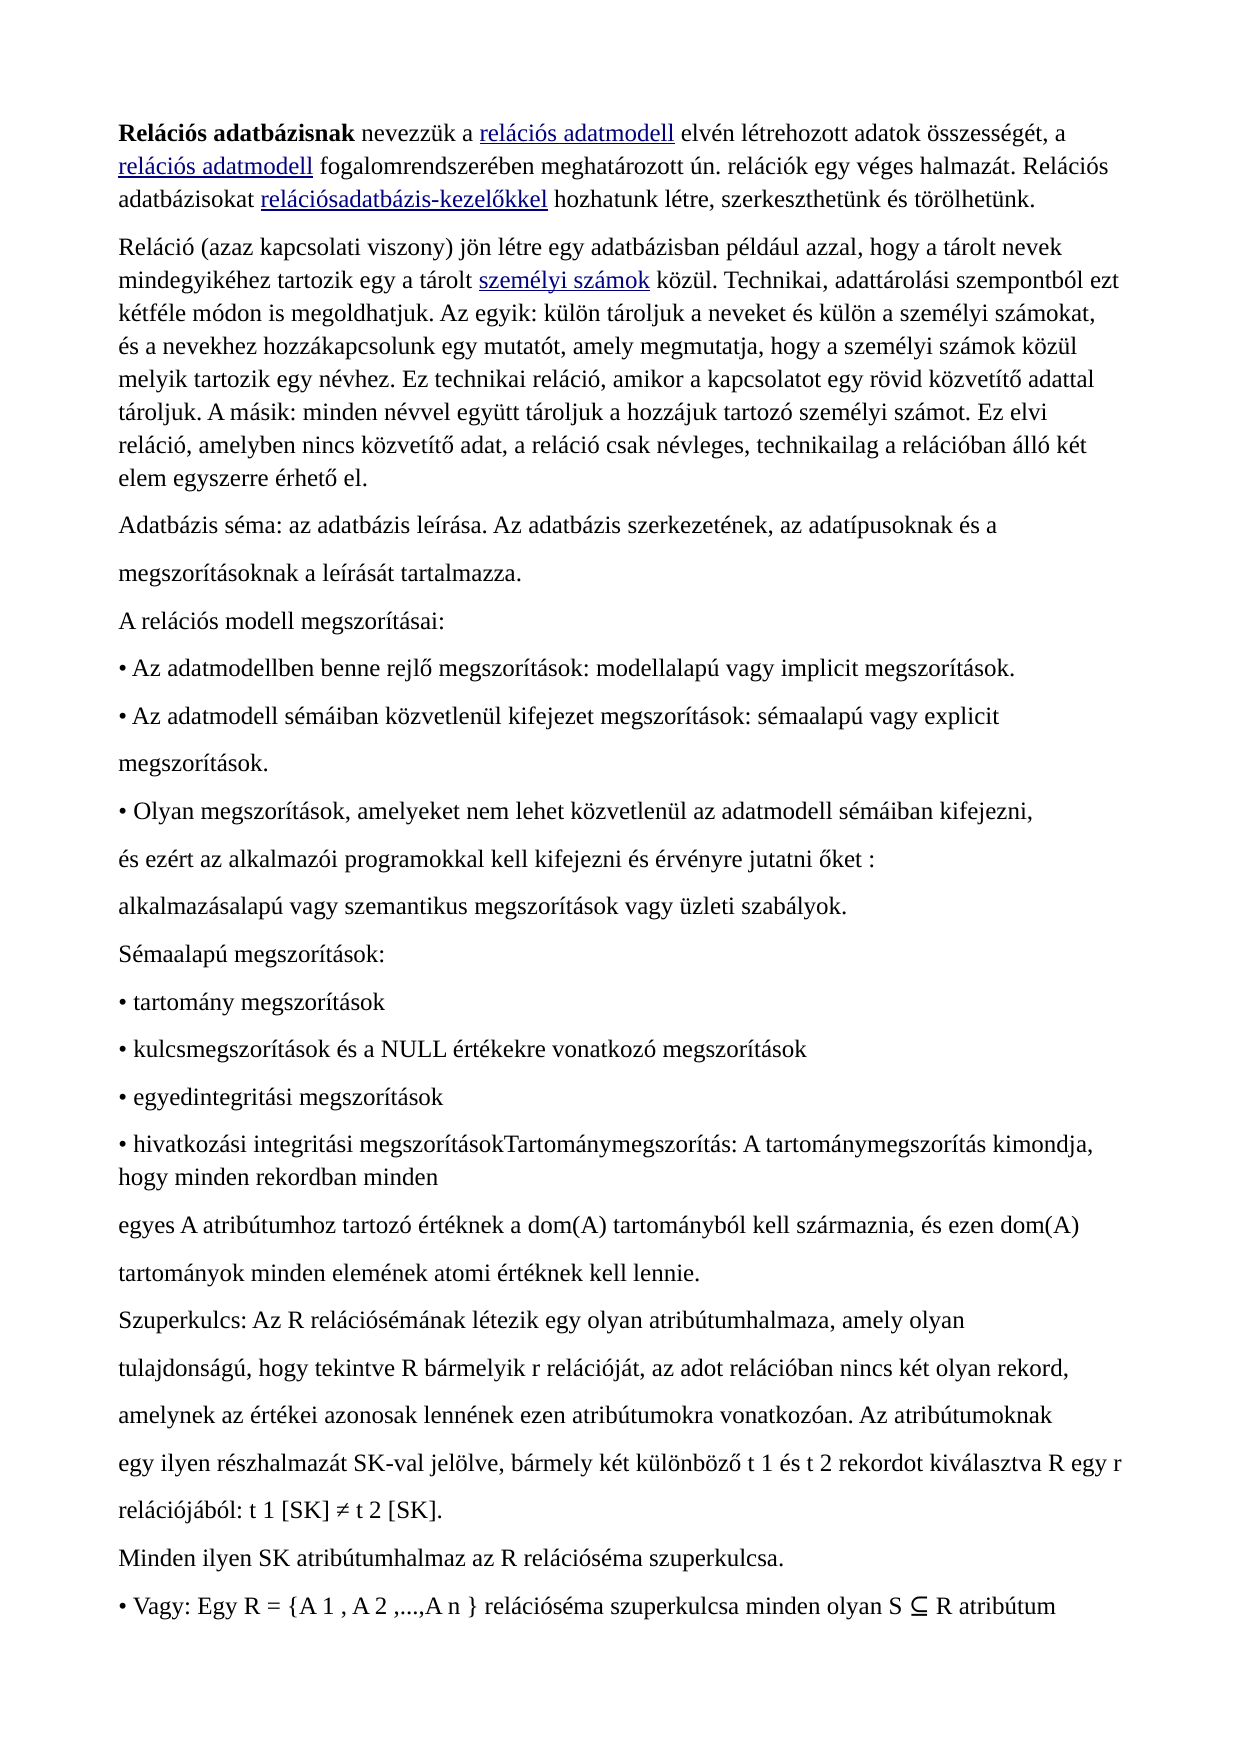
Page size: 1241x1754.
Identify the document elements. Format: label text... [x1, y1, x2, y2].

text A relációs modell megszorításai: [118, 606, 1122, 634]
text • tartomány megszorítások [118, 987, 1122, 1015]
text egyes A atribútumhoz tartozó értéknek a dom(A) tartományból kell származnia, és ezen dom(A) [118, 1210, 1122, 1239]
text Sémaalapú megszorítások: [118, 939, 1122, 968]
text Szuperkulcs: Az R relációsémának létezik egy olyan atribútumhalmaza, amely olyan [118, 1305, 1122, 1334]
text • Az adatmodell sémáiban közvetlenül kifejezet megszorítások: sémaalapú vagy explicit [118, 701, 1122, 730]
text Adatbázis séma: az adatbázis leírása. Az adatbázis szerkezetének, az adatípusoknak és a [118, 511, 1122, 539]
text egy ilyen részhalmazát SK-val jelölve, bármely két különböző t 1 és t 2 rekordot kiválasztva R egy r [118, 1448, 1122, 1477]
text • Vagy: Egy R = {A 1 , A 2 ,...,A n } relációséma szuperkulcsa minden olyan S ⊆ R atribútum [118, 1591, 1122, 1619]
text megszorítások. [118, 748, 1122, 777]
text • Az adatmodellben benne rejlő megszorítások: modellalapú vagy implicit megszorítások. [118, 653, 1122, 682]
text • egyedintegritási megszorítások [118, 1082, 1122, 1111]
text relációjából: t 1 [SK] ≠ t 2 [SK]. [118, 1496, 1122, 1524]
text Minden ilyen SK atribútumhalmaz az R relációséma szuperkulcsa. [118, 1543, 1122, 1572]
text és ezért az alkalmazói programokkal kell kifejezni és érvényre jutatni őket : [118, 844, 1122, 872]
text alkalmazásalapú vagy szemantikus megszorítások vagy üzleti szabályok. [118, 891, 1122, 920]
text • Olyan megszorítások, amelyeket nem lehet közvetlenül az adatmodell sémáiban kifejezni, [118, 796, 1122, 825]
text Reláció (azaz kapcsolati viszony) jön létre egy adatbázisban például azzal, hogy a tárolt nevek mindegyikéhez tartozik egy a tárolt személyi számok közül. Technikai, adattárolási szempontból ezt kétféle módon is megoldhatjuk. Az egyik: külön tároljuk a neveket és külön a személyi számokat, és a nevekhez hozzákapcsolunk egy mutatót, amely megmutatja, hogy a személyi számok közül melyik tartozik egy névhez. Ez technikai reláció, amikor a kapcsolatot egy rövid közvetítő adattal tároljuk. A másik: minden névvel együtt tároljuk a hozzájuk tartozó személyi számot. Ez elvi reláció, amelyben nincs közvetítő adat, a reláció csak névleges, technikailag a relációban álló két elem egyszerre érhető el. [118, 232, 1122, 492]
text amelynek az értékei azonosak lennének ezen atribútumokra vonatkozóan. Az atribútumoknak [118, 1400, 1122, 1429]
text megszorításoknak a leírását tartalmazza. [118, 558, 1122, 587]
text • hivatkozási integritási megszorításokTartománymegszorítás: A tartománymegszorítás kimondja, hogy minden rekordban minden [118, 1129, 1122, 1191]
text Relációs adatbázisnak nevezzük a relációs adatmodell elvén létrehozott adatok összességét, a relációs adatmodell fogalomrendszerében meghatározott ún. relációk egy véges halmazát. Relációs adatbázisokat relációsadatbázis-kezelőkkel hozhatunk létre, szerkeszthetünk és törölhetünk. [118, 118, 1122, 213]
text tartományok minden elemének atomi értéknek kell lennie. [118, 1258, 1122, 1286]
text tulajdonságú, hogy tekintve R bármelyik r relációját, az adot relációban nincs két olyan rekord, [118, 1353, 1122, 1382]
text • kulcsmegszorítások és a NULL értékekre vonatkozó megszorítások [118, 1034, 1122, 1063]
